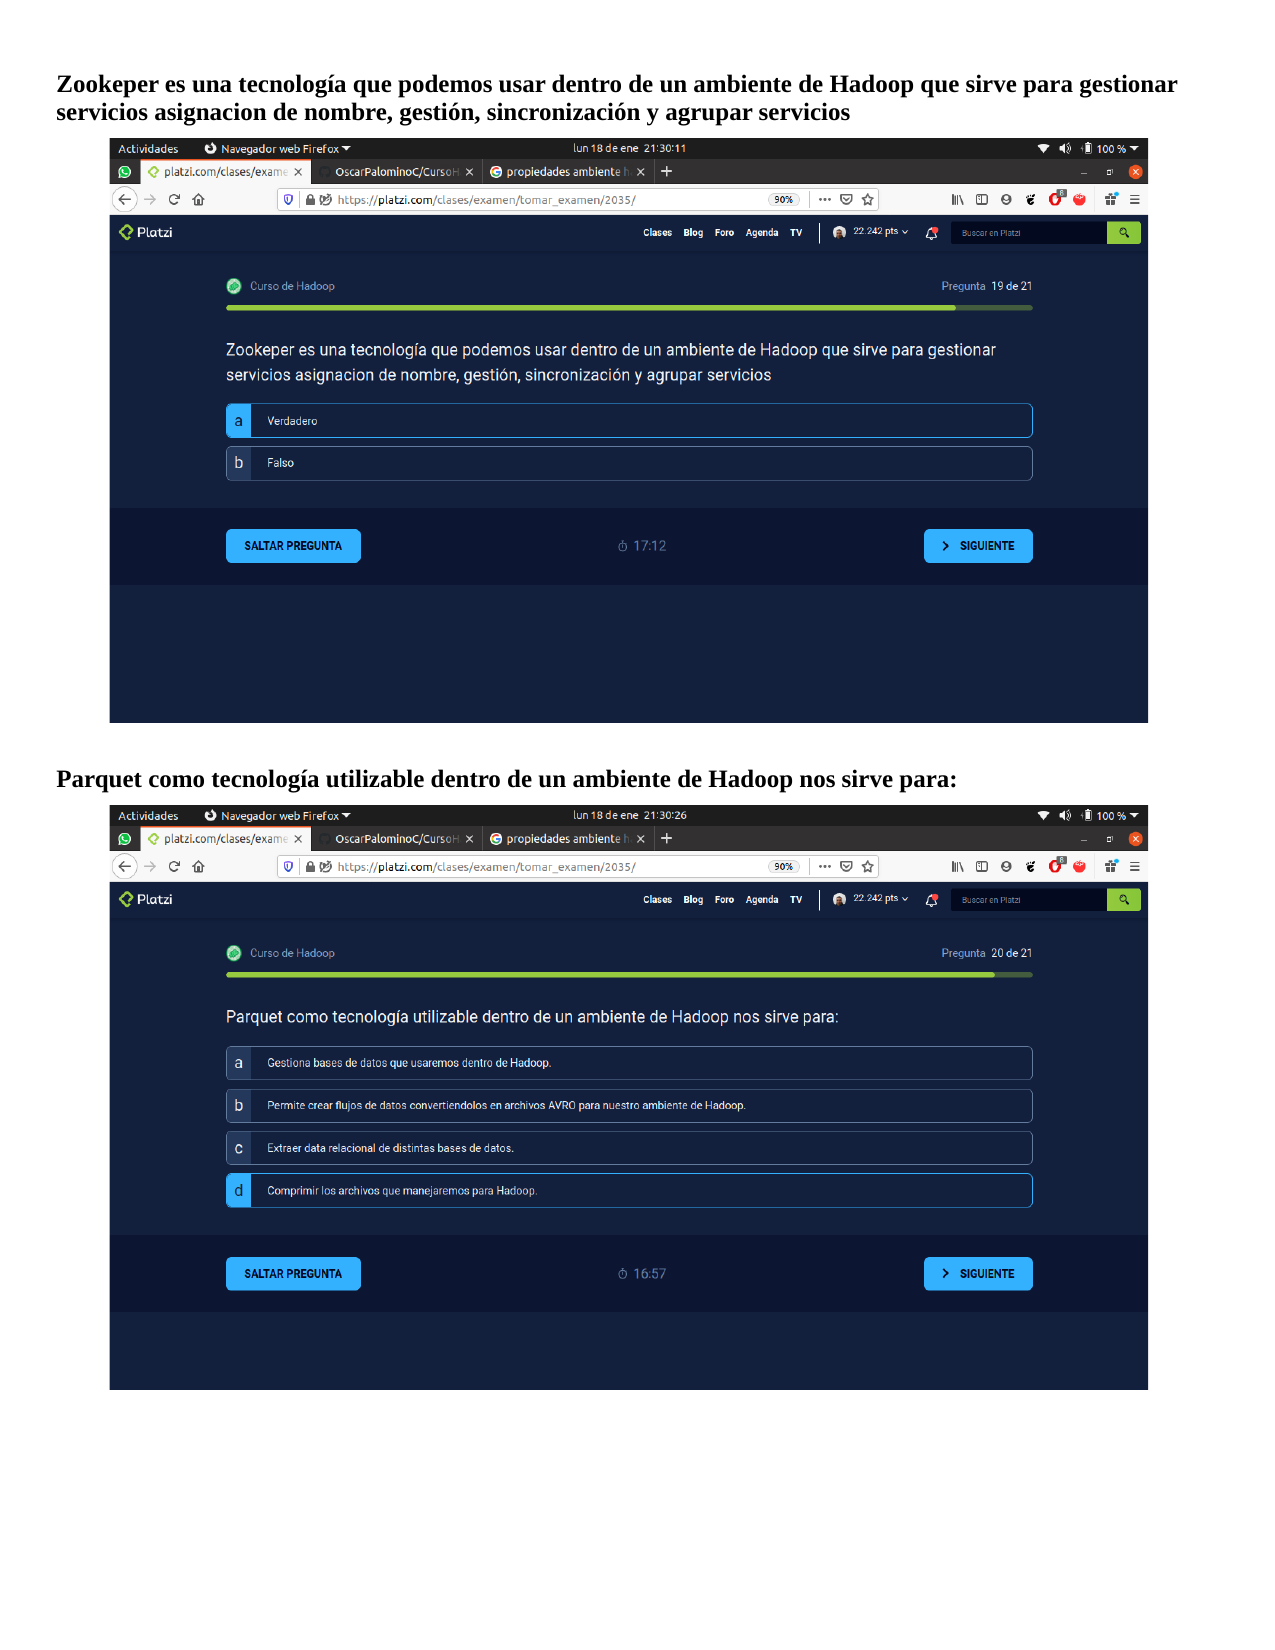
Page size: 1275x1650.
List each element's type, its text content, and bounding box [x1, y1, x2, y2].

subtitle Zookeper es una tecnología que podemos usar dentro de un ambiente de Hadoop que sirve para gestionar servicios asignacion de nombre, gestión, sincronización y agrupar servicios [56, 69, 1202, 126]
picture [109, 138, 1149, 723]
picture [109, 805, 1149, 1390]
subtitle Parquet como tecnología utilizable dentro de un ambiente de Hadoop nos sirve para: [56, 764, 1202, 793]
